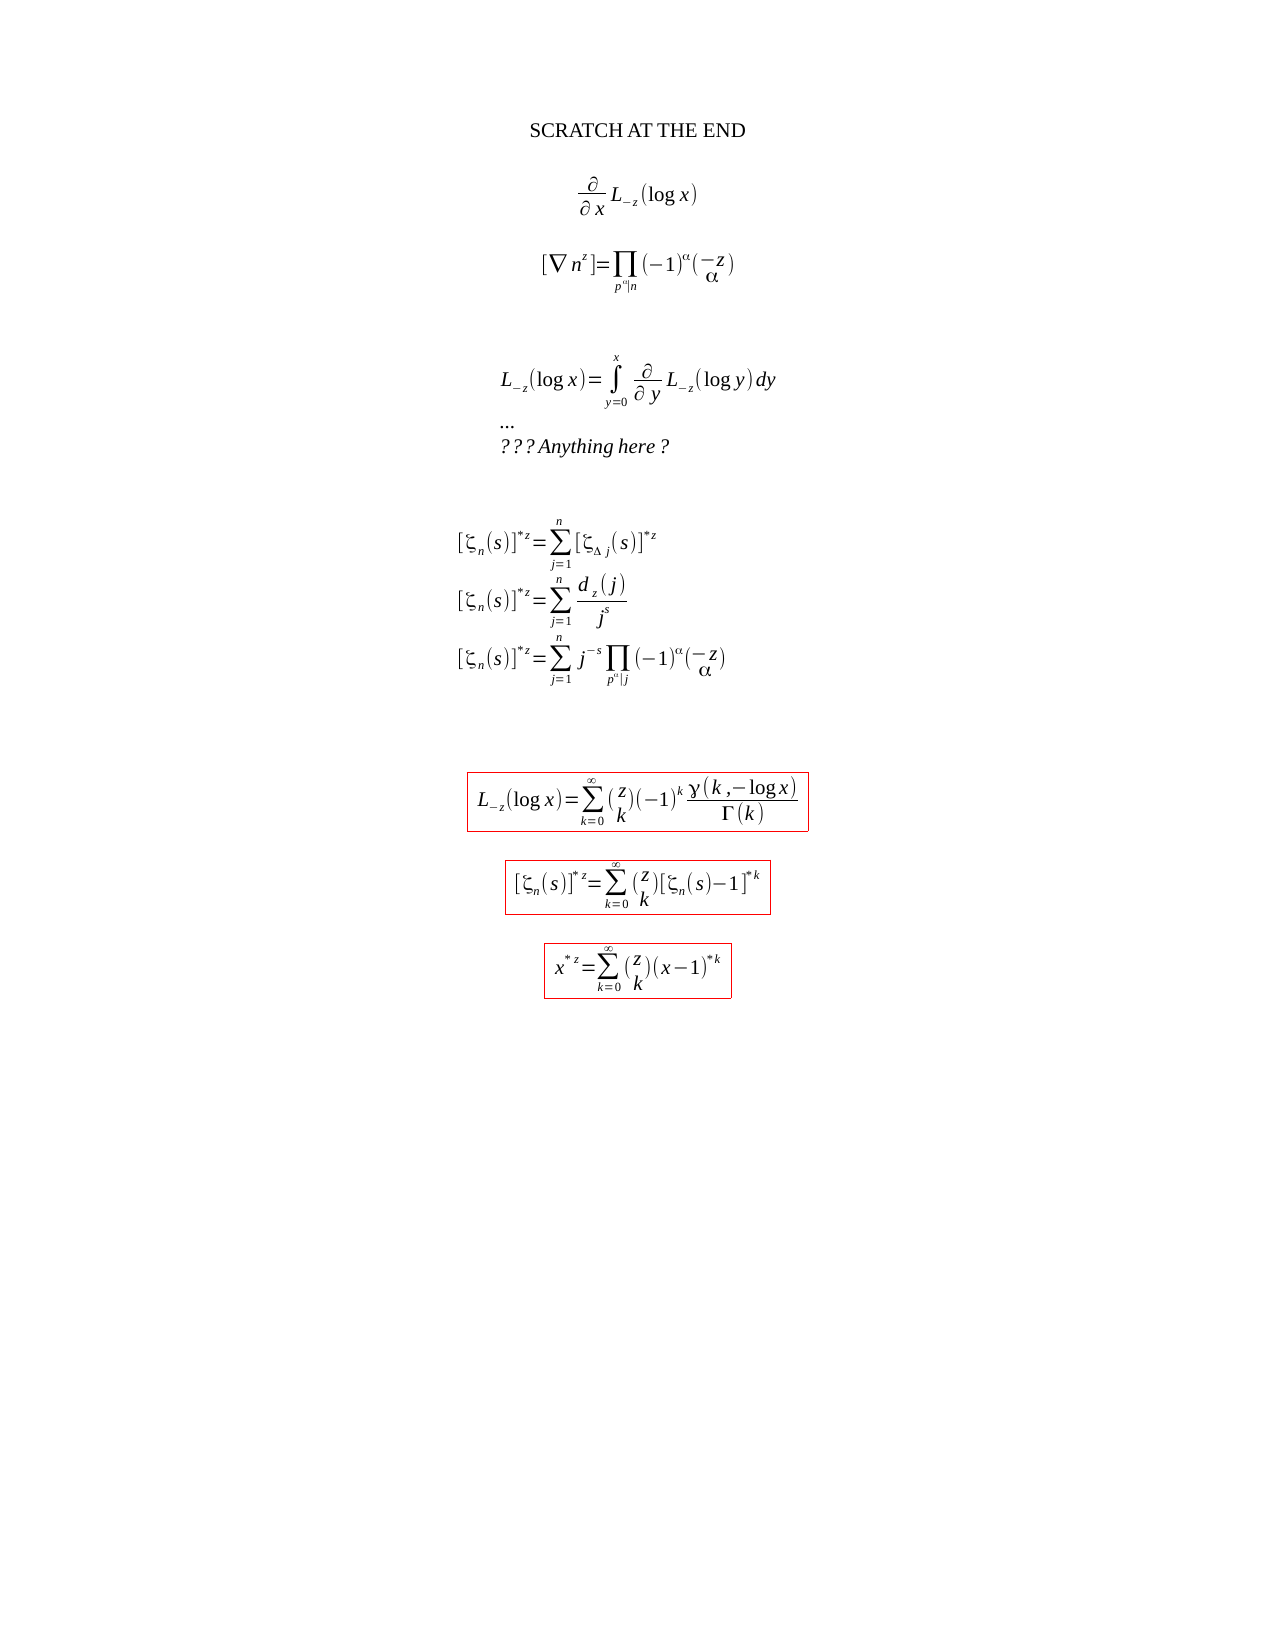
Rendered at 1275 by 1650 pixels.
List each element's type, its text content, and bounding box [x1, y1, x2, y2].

text SCRATCH AT THE END [118, 118, 1157, 142]
